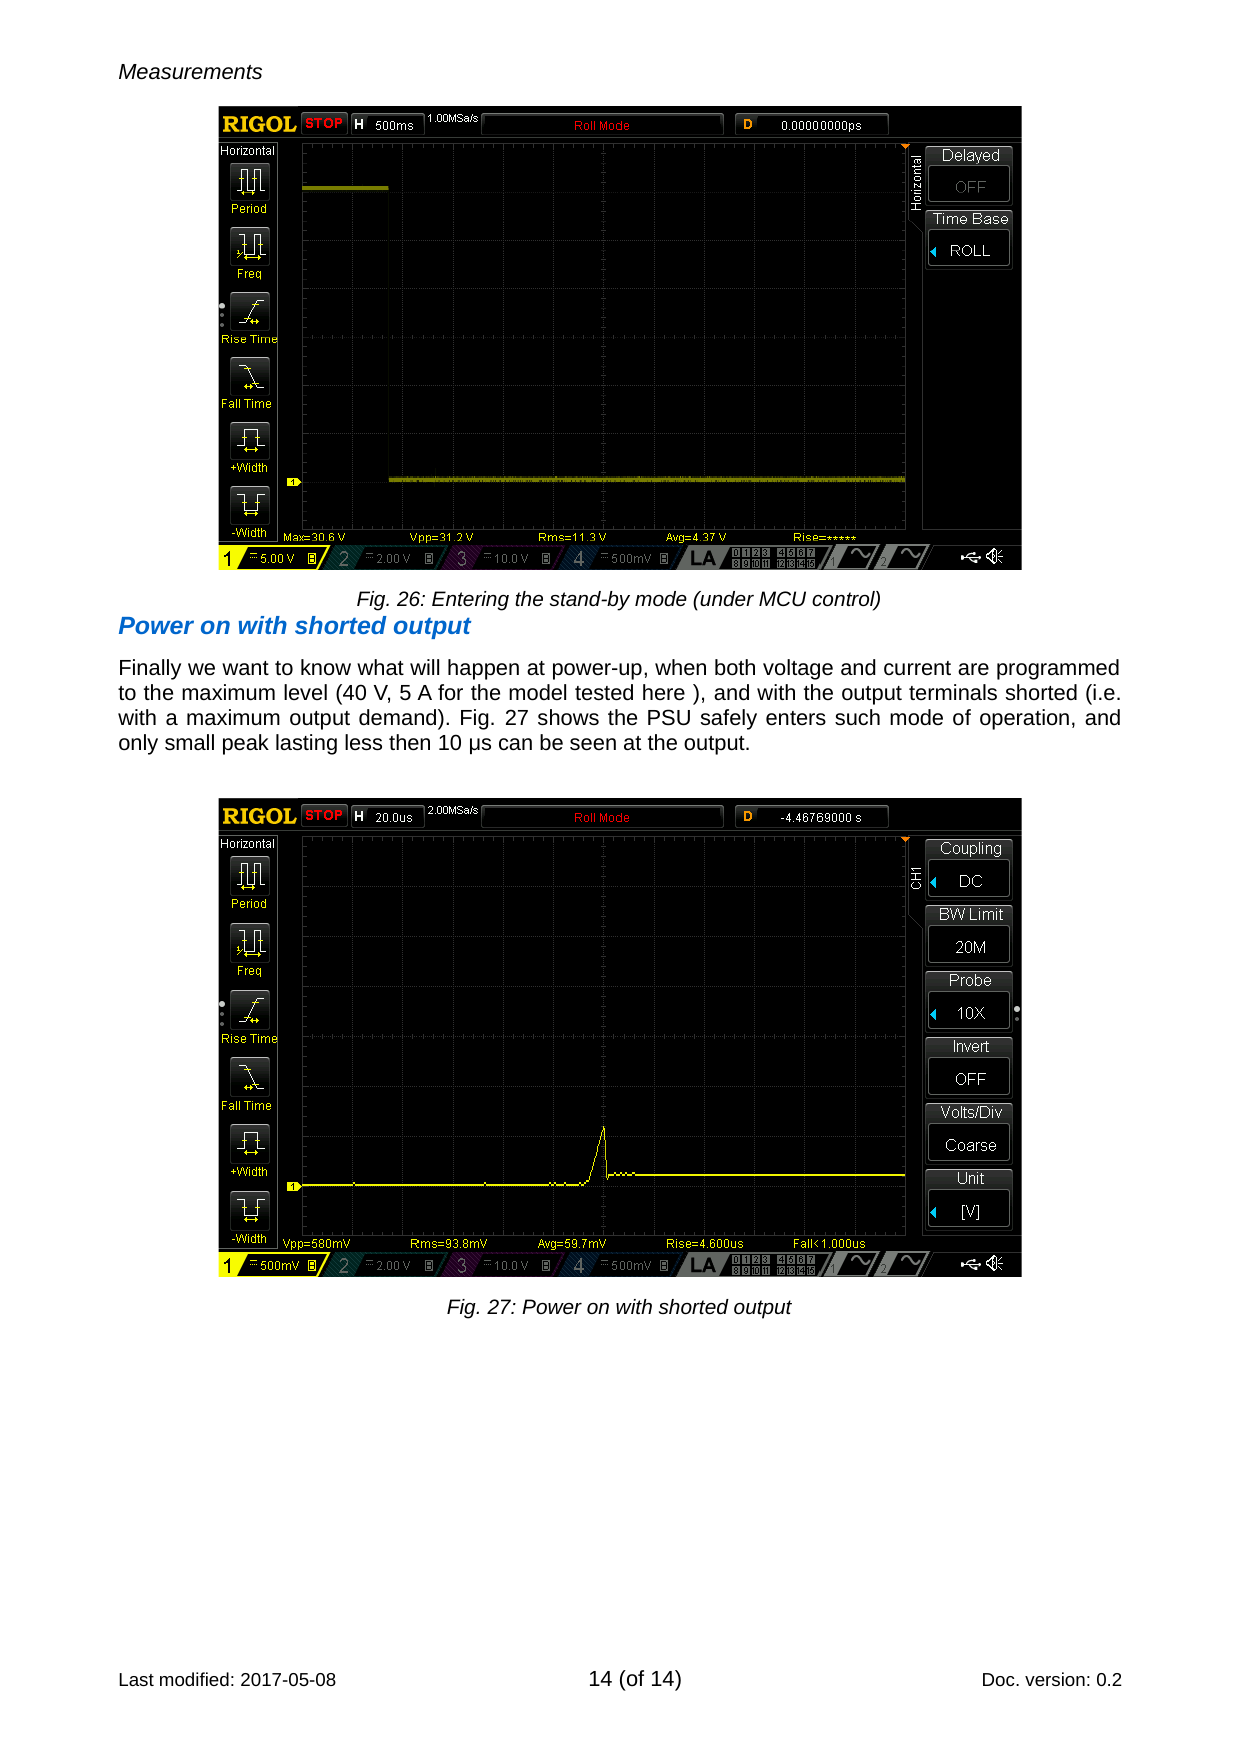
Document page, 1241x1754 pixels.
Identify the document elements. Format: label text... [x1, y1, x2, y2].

list Fig. 26: Entering the stand-by mode (under MCU control) [218, 570, 1022, 611]
text [218, 793, 1022, 798]
text Finally we want to know what will happen at power-up, when both voltage and current are programmed to the maximum level (40 V, 5 A for the model tested here ), and with the output terminals shorted (i.e. with a maximum output demand). Fig. 27 shows the PSU safely enters such mode of operation, and only small peak lasting less then 10 μs can be seen at the output. [118, 655, 1122, 756]
picture [218, 106, 1022, 570]
text Fig. 27: Power on with shorted output [218, 1277, 1022, 1318]
picture [218, 798, 1022, 1277]
subtitle Power on with shorted output [118, 106, 1122, 640]
